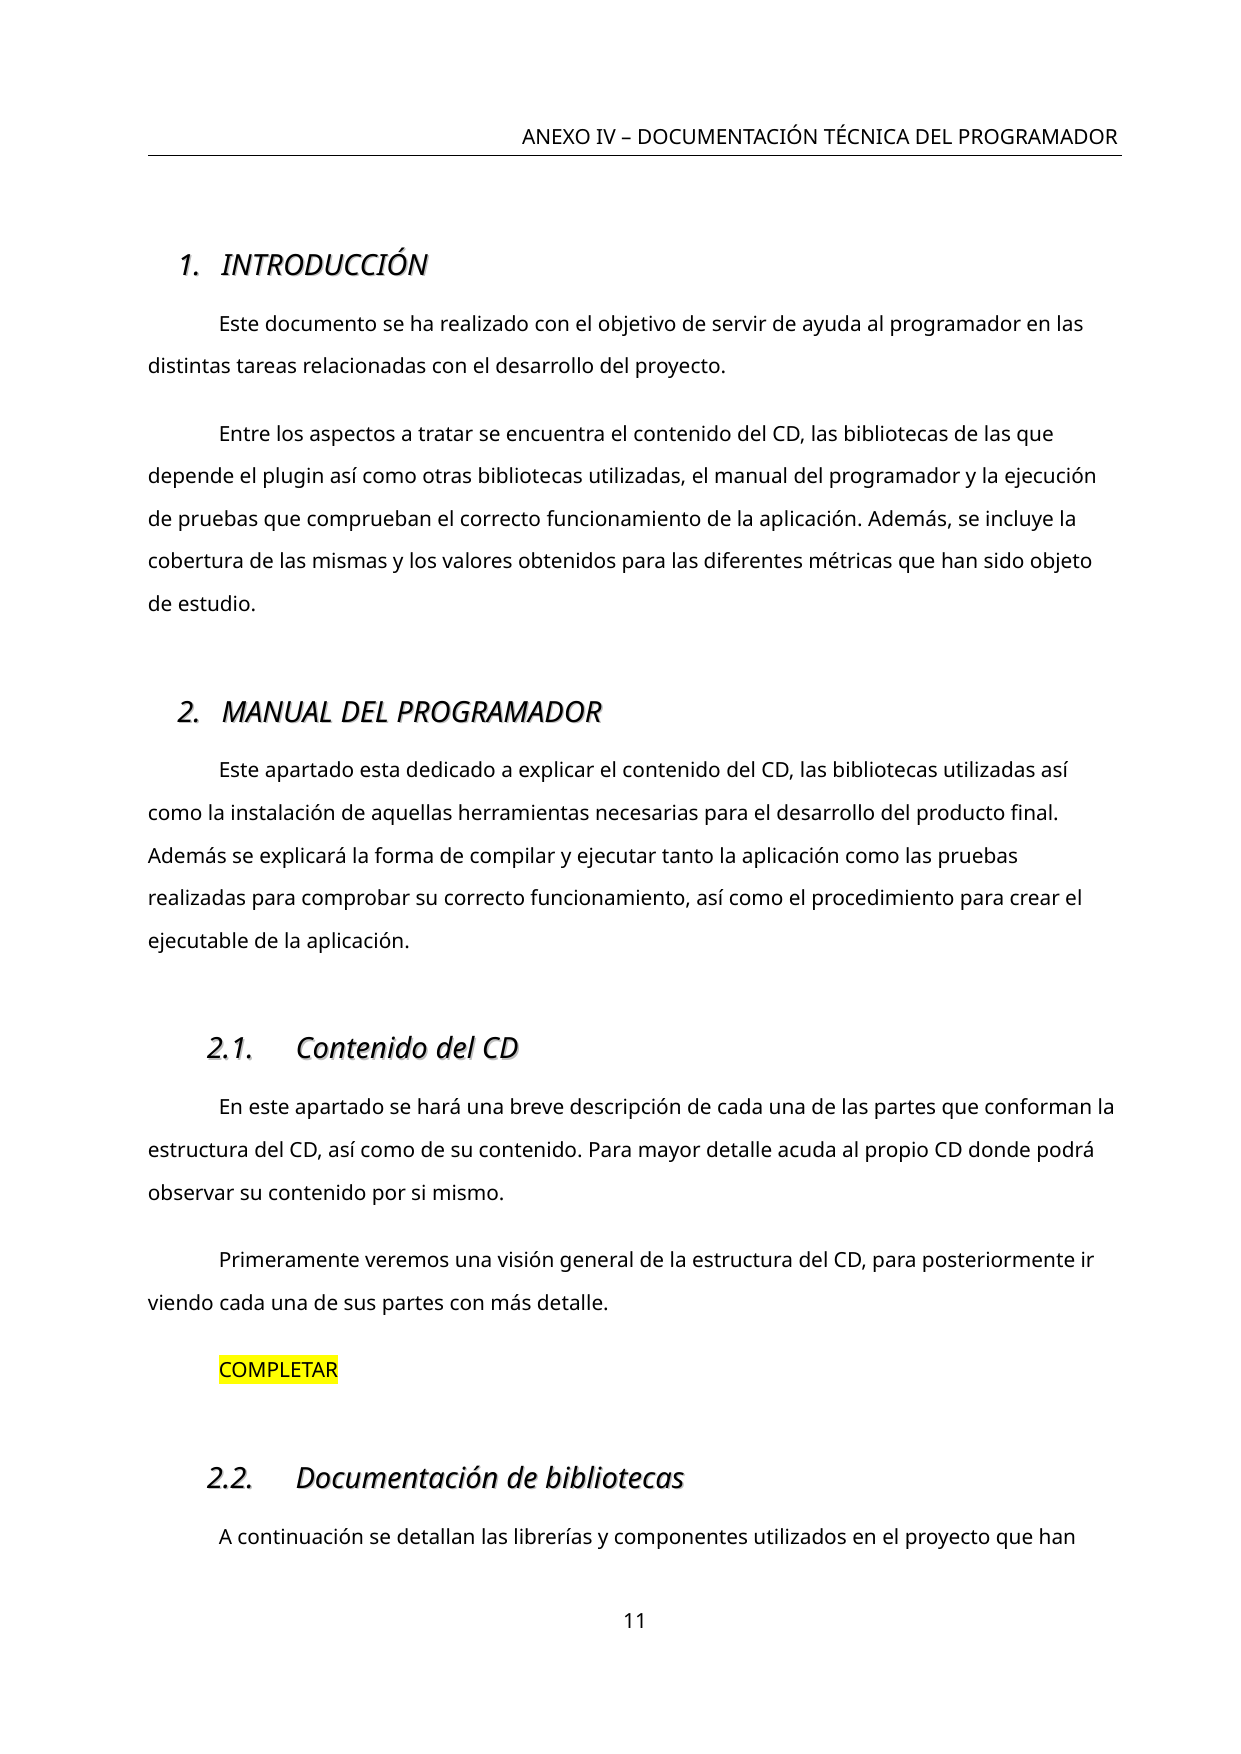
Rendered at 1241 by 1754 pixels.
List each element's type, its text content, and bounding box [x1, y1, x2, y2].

text En este apartado se hará una breve descripción de cada una de las partes que conforman la estructura del CD, así como de su contenido. Para mayor detalle acuda al propio CD donde podrá observar su contenido por si mismo. [148, 1092, 1122, 1206]
text COMPLETAR [148, 1355, 1122, 1384]
subtitle MANUAL DEL PROGRAMADOR [177, 691, 1122, 731]
subtitle INTRODUCCIÓN [177, 244, 1122, 284]
text Entre los aspectos a tratar se encuentra el contenido del CD, las bibliotecas de las que depende el plugin así como otras bibliotecas utilizadas, el manual del programador y la ejecución de pruebas que comprueban el correcto funcionamiento de la aplicación. Además, se incluye la cobertura de las mismas y los valores obtenidos para las diferentes métricas que han sido objeto de estudio. [148, 419, 1122, 618]
subtitle Contenido del CD [207, 1028, 1122, 1067]
subtitle Documentación de bibliotecas [207, 1457, 1122, 1497]
text Este apartado esta dedicado a explicar el contenido del CD, las bibliotecas utilizadas así como la instalación de aquellas herramientas necesarias para el desarrollo del producto final. Además se explicará la forma de compilar y ejecutar tanto la aplicación como las pruebas realizadas para comprobar su correcto funcionamiento, así como el procedimiento para crear el ejecutable de la aplicación. [148, 756, 1122, 954]
text Este documento se ha realizado con el objetivo de servir de ayuda al programador en las distintas tareas relacionadas con el desarrollo del proyecto. [148, 309, 1122, 380]
text A continuación se detallan las librerías y componentes utilizados en el proyecto que han [148, 1522, 1122, 1550]
text Primeramente veremos una visión general de la estructura del CD, para posteriormente ir viendo cada una de sus partes con más detalle. [148, 1245, 1122, 1316]
